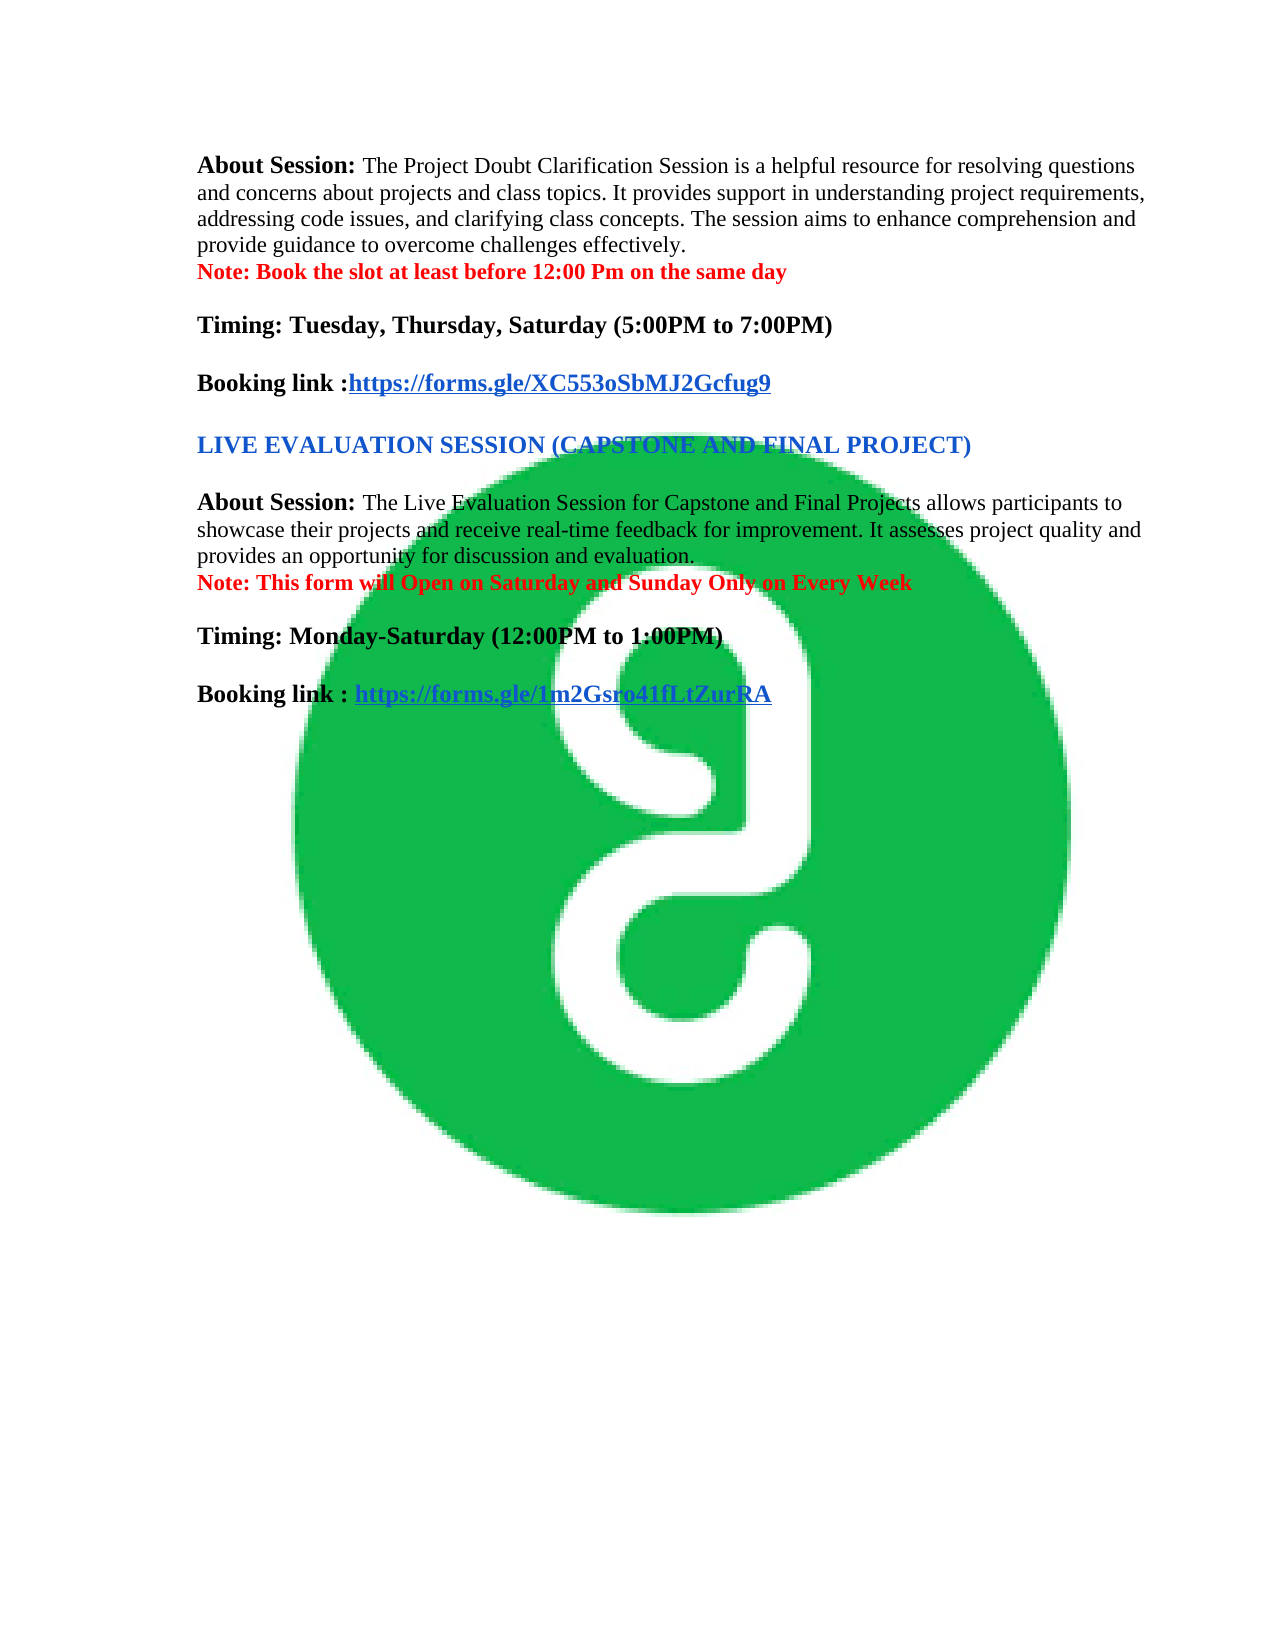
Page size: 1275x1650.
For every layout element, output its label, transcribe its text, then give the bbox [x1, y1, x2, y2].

text About Session: The Project Doubt Clarification Session is a helpful resource for resolving questions and concerns about projects and class topics. It provides support in understanding project requirements, addressing code issues, and clarifying class concepts. The session aims to enhance comprehension and provide guidance to overcome challenges effectively. [197, 150, 1153, 258]
text Booking link : https://forms.gle/1m2Gsro41fLtZurRA [197, 679, 1153, 708]
text Timing: Tuesday, Thursday, Saturday (5:00PM to 7:00PM) [197, 311, 1153, 339]
text Booking link :https://forms.gle/XC553oSbMJ2Gcfug9 [197, 368, 1153, 397]
text About Session: The Live Evaluation Session for Capstone and Final Projects allows participants to showcase their projects and receive real-time feedback for improvement. It assesses project quality and provides an opportunity for discussion and evaluation. [197, 487, 1153, 569]
text Note: This form will Open on Saturday and Sunday Only on Every Week [197, 569, 1153, 595]
text Timing: Monday-Saturday (12:00PM to 1:00PM) [197, 621, 1153, 650]
picture [187, 337, 1163, 1313]
text Note: Book the slot at least before 12:00 Pm on the same day [197, 258, 1153, 284]
text LIVE EVALUATION SESSION (CAPSTONE AND FINAL PROJECT) [197, 430, 1153, 458]
